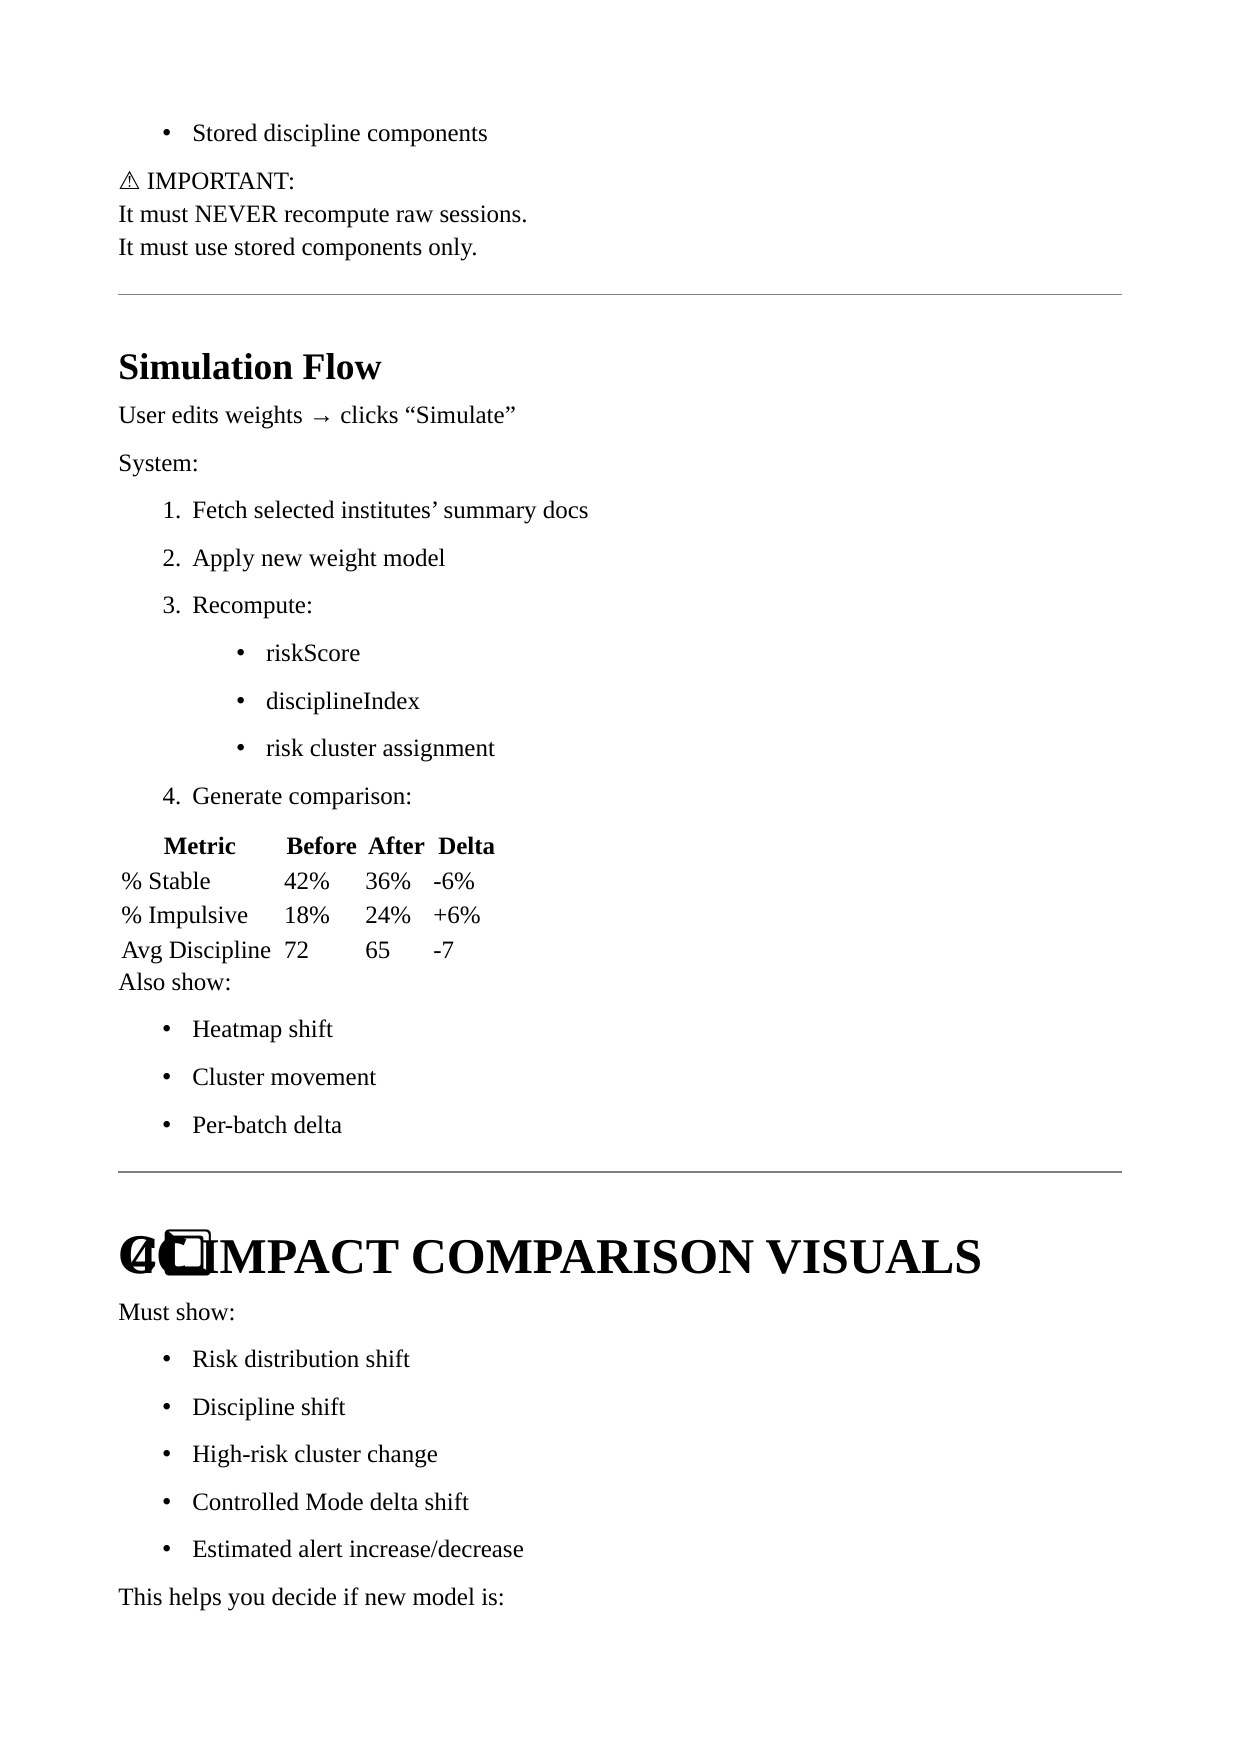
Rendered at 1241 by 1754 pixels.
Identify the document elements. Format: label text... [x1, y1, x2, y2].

table_cell 24% [362, 898, 430, 932]
table_cell -6% [430, 863, 503, 898]
list Fetch selected institutes’ summary docs [162, 495, 1122, 524]
table_cell 18% [281, 898, 362, 932]
list Stored discipline components [162, 118, 1122, 147]
text ⚠ IMPORTANT: It must NEVER recompute raw sessions. It must use stored components only. [118, 166, 1122, 261]
list High-risk cluster change [162, 1439, 1122, 1468]
list Generate comparison: [162, 781, 1122, 810]
table_cell +6% [430, 898, 503, 932]
table_cell Avg Discipline [118, 932, 281, 967]
list risk cluster assignment [236, 733, 1122, 762]
list disciplineIndex [236, 686, 1122, 714]
table_header Metric [118, 829, 281, 863]
table_header Before [281, 829, 362, 863]
list riskScore [236, 638, 1122, 667]
list Estimated alert increase/decrease [162, 1534, 1122, 1563]
list Discipline shift [162, 1392, 1122, 1421]
list Risk distribution shift [162, 1344, 1122, 1373]
text User edits weights → clicks “Simulate” [118, 400, 1122, 429]
table_cell 36% [362, 863, 430, 898]
list Apply new weight model [162, 543, 1122, 572]
list Recompute: [162, 591, 1122, 619]
subtitle 🔥 4C️⃣ IMPACT COMPARISON VISUALS [118, 1227, 1122, 1284]
table_header After [362, 829, 430, 863]
table_cell 65 [362, 932, 430, 967]
text Must show: [118, 1297, 1122, 1325]
subtitle Simulation Flow [118, 344, 1122, 388]
table_header Delta [430, 829, 503, 863]
text This helps you decide if new model is: [118, 1582, 1122, 1611]
list Controlled Mode delta shift [162, 1487, 1122, 1516]
table_cell -7 [430, 932, 503, 967]
text Also show: [118, 967, 1122, 996]
list Cluster movement [162, 1062, 1122, 1091]
list Heatmap shift [162, 1014, 1122, 1043]
table_cell 72 [281, 932, 362, 967]
table_cell % Stable [118, 863, 281, 898]
list Per-batch delta [162, 1110, 1122, 1138]
table_cell % Impulsive [118, 898, 281, 932]
text System: [118, 448, 1122, 476]
table_cell 42% [281, 863, 362, 898]
